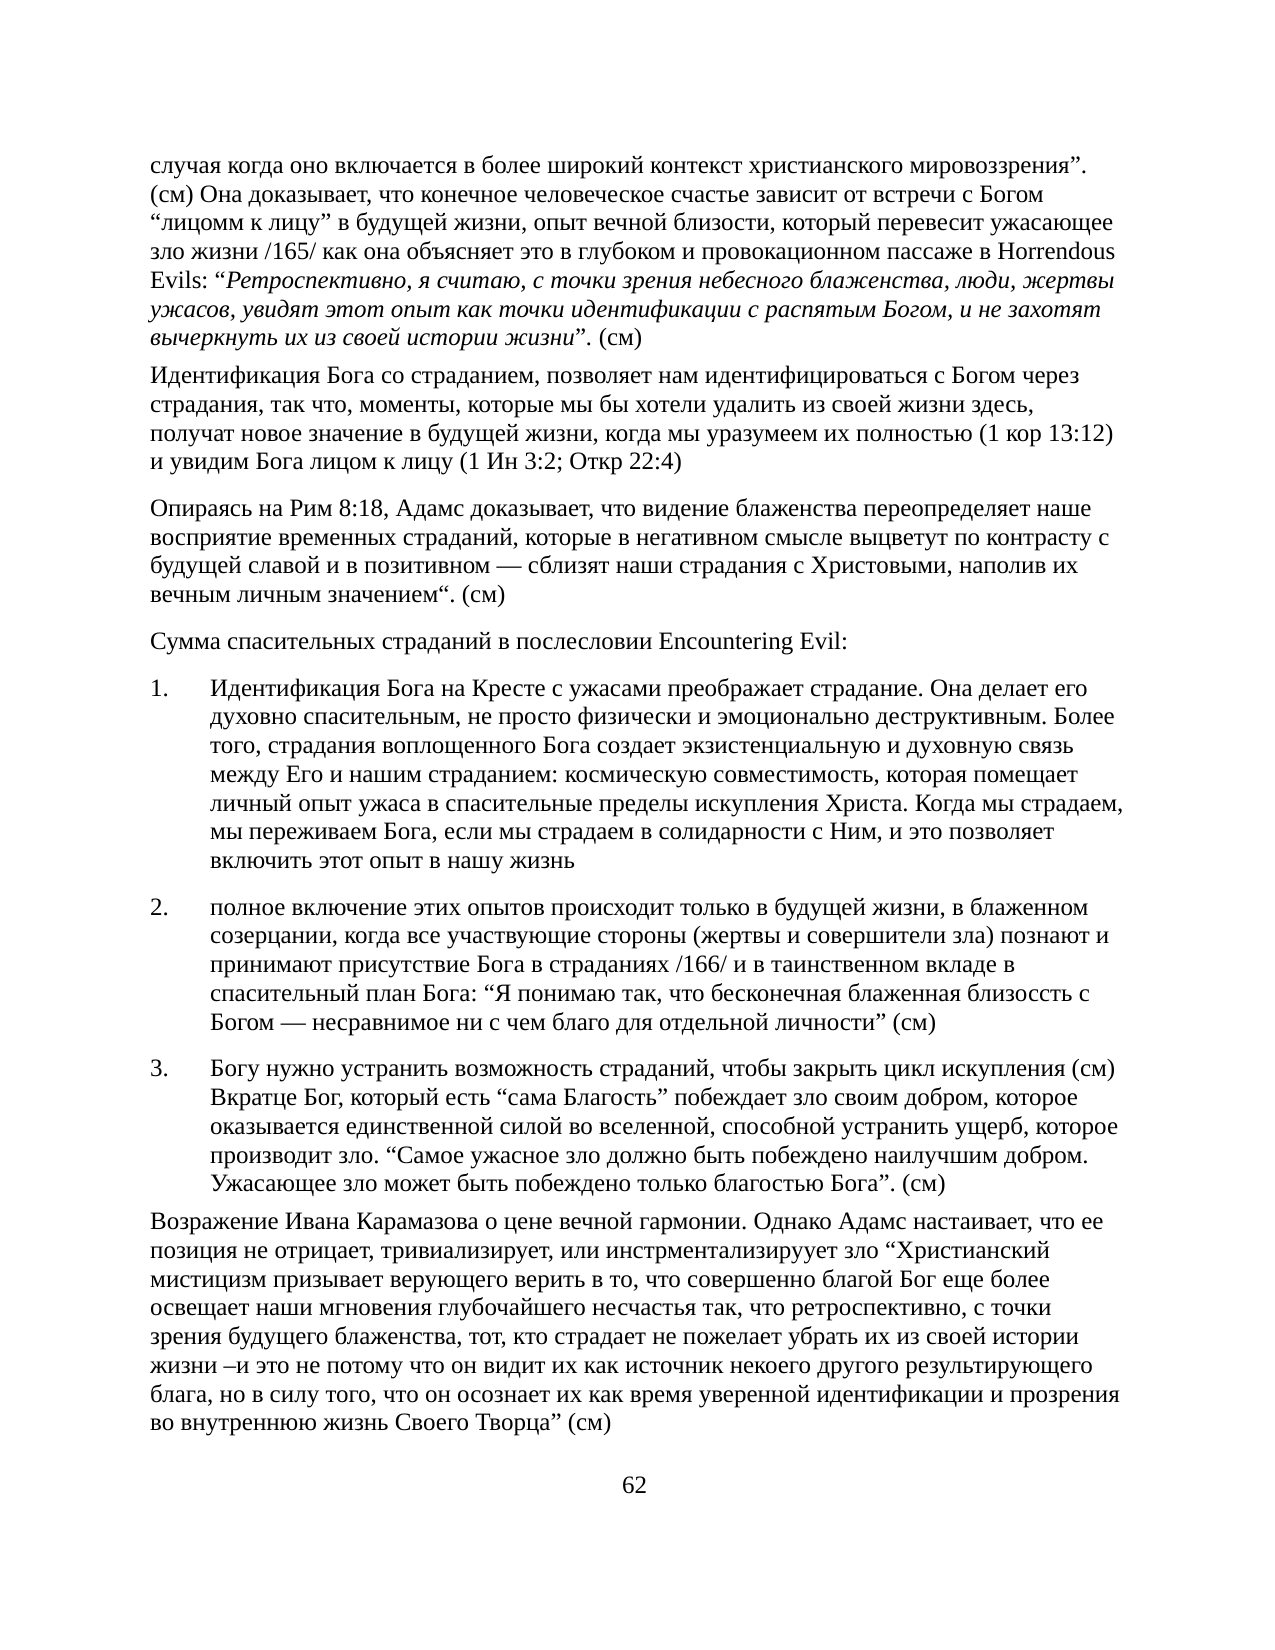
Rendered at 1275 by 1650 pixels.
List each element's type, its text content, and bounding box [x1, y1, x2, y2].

text случая когда оно включается в более широкий контекст христианского мировоззрения”. (см) Она доказывает, что конечное человеческое счастье зависит от встречи с Богом “лицомм к лицу” в будущей жизни, опыт вечной близости, который перевесит ужасающее зло жизни /165/ как она объясняет это в глубоком и провокационном пассаже в Horrendous Evils: “Ретроспективно, я считаю, с точки зрения небесного блаженства, люди, жертвы ужасов, увидят этот опыт как точки идентификации с распятым Богом, и не захотят вычеркнуть их из своей истории жизни”. (см) [150, 150, 1125, 351]
list полное включение этих опытов происходит только в будущей жизни, в блаженном созерцании, когда все участвующие стороны (жертвы и совершители зла) познают и принимают присутствие Бога в страданиях /166/ и в таинственном вкладе в спасительный план Бога: “Я понимаю так, что бесконечная блаженная близоссть с Богом — несравнимое ни с чем благо для отдельной личности” (см) [150, 892, 1125, 1036]
list Богу нужно устранить возможность страданий, чтобы закрыть цикл искупления (см) Вкратце Бог, который есть “сама Благость” побеждает зло своим добром, которое оказывается единственной силой во вселенной, способной устранить ущерб, которое производит зло. “Самое ужасное зло должно быть побеждено наилучшим добром. Ужасающее зло может быть побеждено только благостью Бога”. (см) [150, 1053, 1125, 1197]
text Возражение Ивана Карамазова о цене вечной гармонии. Однако Адамс настаивает, что ее позиция не отрицает, тривиализирует, или инстрментализируует зло “Христианский мистицизм призывает верующего верить в то, что совершенно благой Бог еще более освещает наши мгновения глубочайшего несчастья так, что ретроспективно, с точки зрения будущего блаженства, тот, кто страдает не пожелает убрать их из своей истории жизни –и это не потому что он видит их как источник некоего другого результирующего блага, но в силу того, что он осознает их как время уверенной идентификации и прозрения во внутреннюю жизнь Своего Творца” (см) [150, 1206, 1125, 1436]
text Сумма спасительных страданий в послесловии Encountering Evil: [150, 626, 1125, 655]
text Идентификация Бога со страданием, позволяет нам идентифицироваться с Богом через страдания, так что, моменты, которые мы бы хотели удалить из своей жизни здесь, получат новое значение в будущей жизни, когда мы уразумеем их полностью (1 кор 13:12) и увидим Бога лицом к лицу (1 Ин 3:2; Откр 22:4) [150, 360, 1125, 475]
text Опираясь на Рим 8:18, Адамс доказывает, что видение блаженства переопределяет наше восприятие временных страданий, которые в негативном смысле выцветут по контрасту с будущей славой и в позитивном — сблизят наши страдания с Христовыми, наполив их вечным личным значением“. (см) [150, 493, 1125, 608]
list Идентификация Бога на Кресте с ужасами преображает страдание. Она делает его духовно спасительным, не просто физически и эмоционально деструктивным. Более того, страдания воплощенного Бога создает экзистенциальную и духовную связь между Его и нашим страданием: космическую совместимость, которая помещает личный опыт ужаса в спасительные пределы искупления Христа. Когда мы страдаем, мы переживаем Бога, если мы страдаем в солидарности с Ним, и это позволяет включить этот опыт в нашу жизнь [150, 673, 1125, 874]
